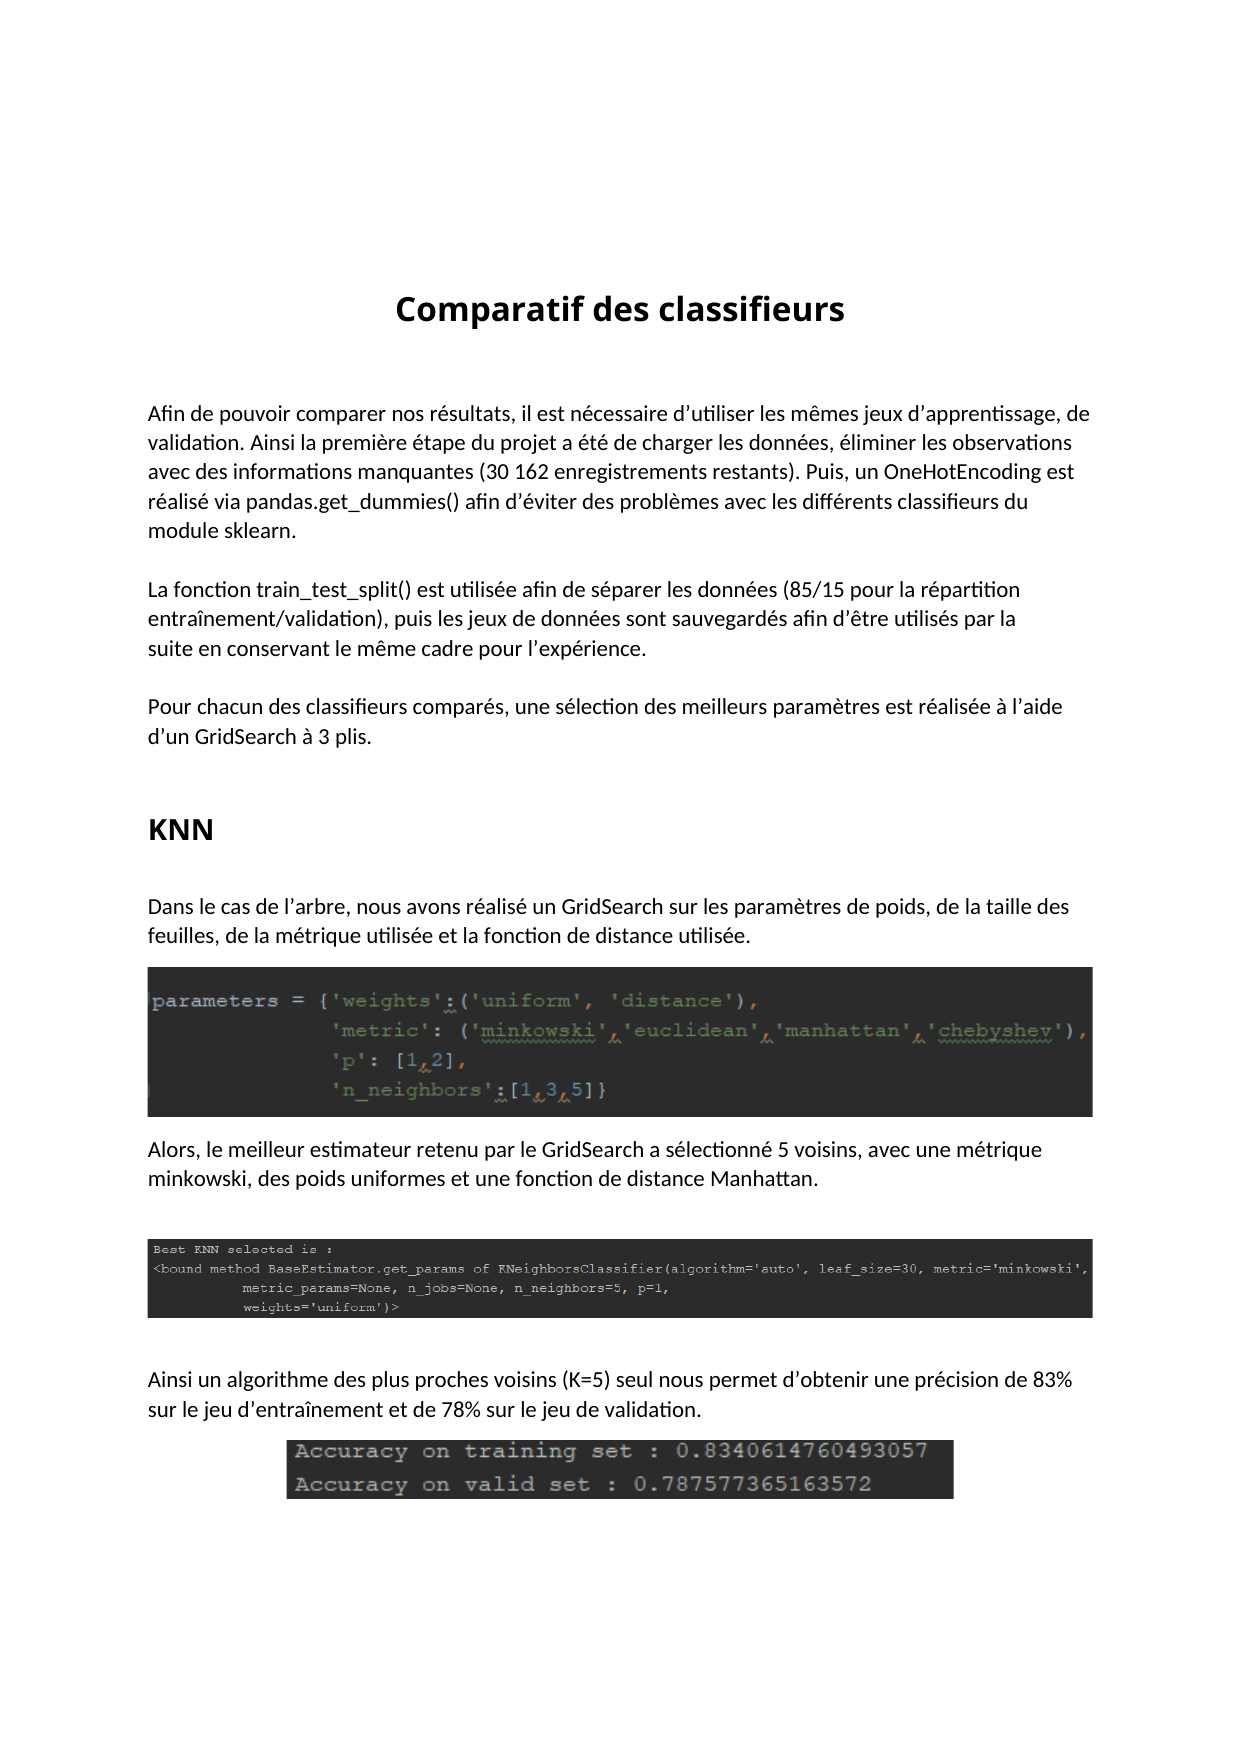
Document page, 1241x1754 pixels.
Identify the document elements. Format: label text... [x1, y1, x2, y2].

text KNN Dans le cas de l’arbre, nous avons réalisé un GridSearch sur les paramètres de poids, de la taille des feuilles, de la métrique utilisée et la fonction de distance utilisée. [148, 768, 1093, 949]
text Comparatif des classifieurs [148, 286, 1093, 331]
text Afin de pouvoir comparer nos résultats, il est nécessaire d’utiliser les mêmes jeux d’apprentissage, de validation. Ainsi la première étape du projet a été de charger les données, éliminer les observations avec des informations manquantes (30 162 enregistrements restants). Puis, un OneHotEncoding est réalisé via pandas.get_dummies() afin d’éviter des problèmes avec les différents classifieurs du module sklearn. La fonction train_test_split() est utilisée afin de séparer les données (85/15 pour la répartition entraînement/validation), puis les jeux de données sont sauvegardés afin d’être utilisés par la suite en conservant le même cadre pour l’expérience. Pour chacun des classifieurs comparés, une sélection des meilleurs paramètres est réalisée à l’aide d’un GridSearch à 3 plis. [148, 399, 1093, 750]
text Ainsi un algorithme des plus proches voisins (K=5) seul nous permet d’obtenir une précision de 83% sur le jeu d’entraînement et de 78% sur le jeu de validation. [148, 1365, 1093, 1423]
text Alors, le meilleur estimateur retenu par le GridSearch a sélectionné 5 voisins, avec une métrique minkowski, des poids uniformes et une fonction de distance Manhattan. [148, 1135, 1093, 1192]
